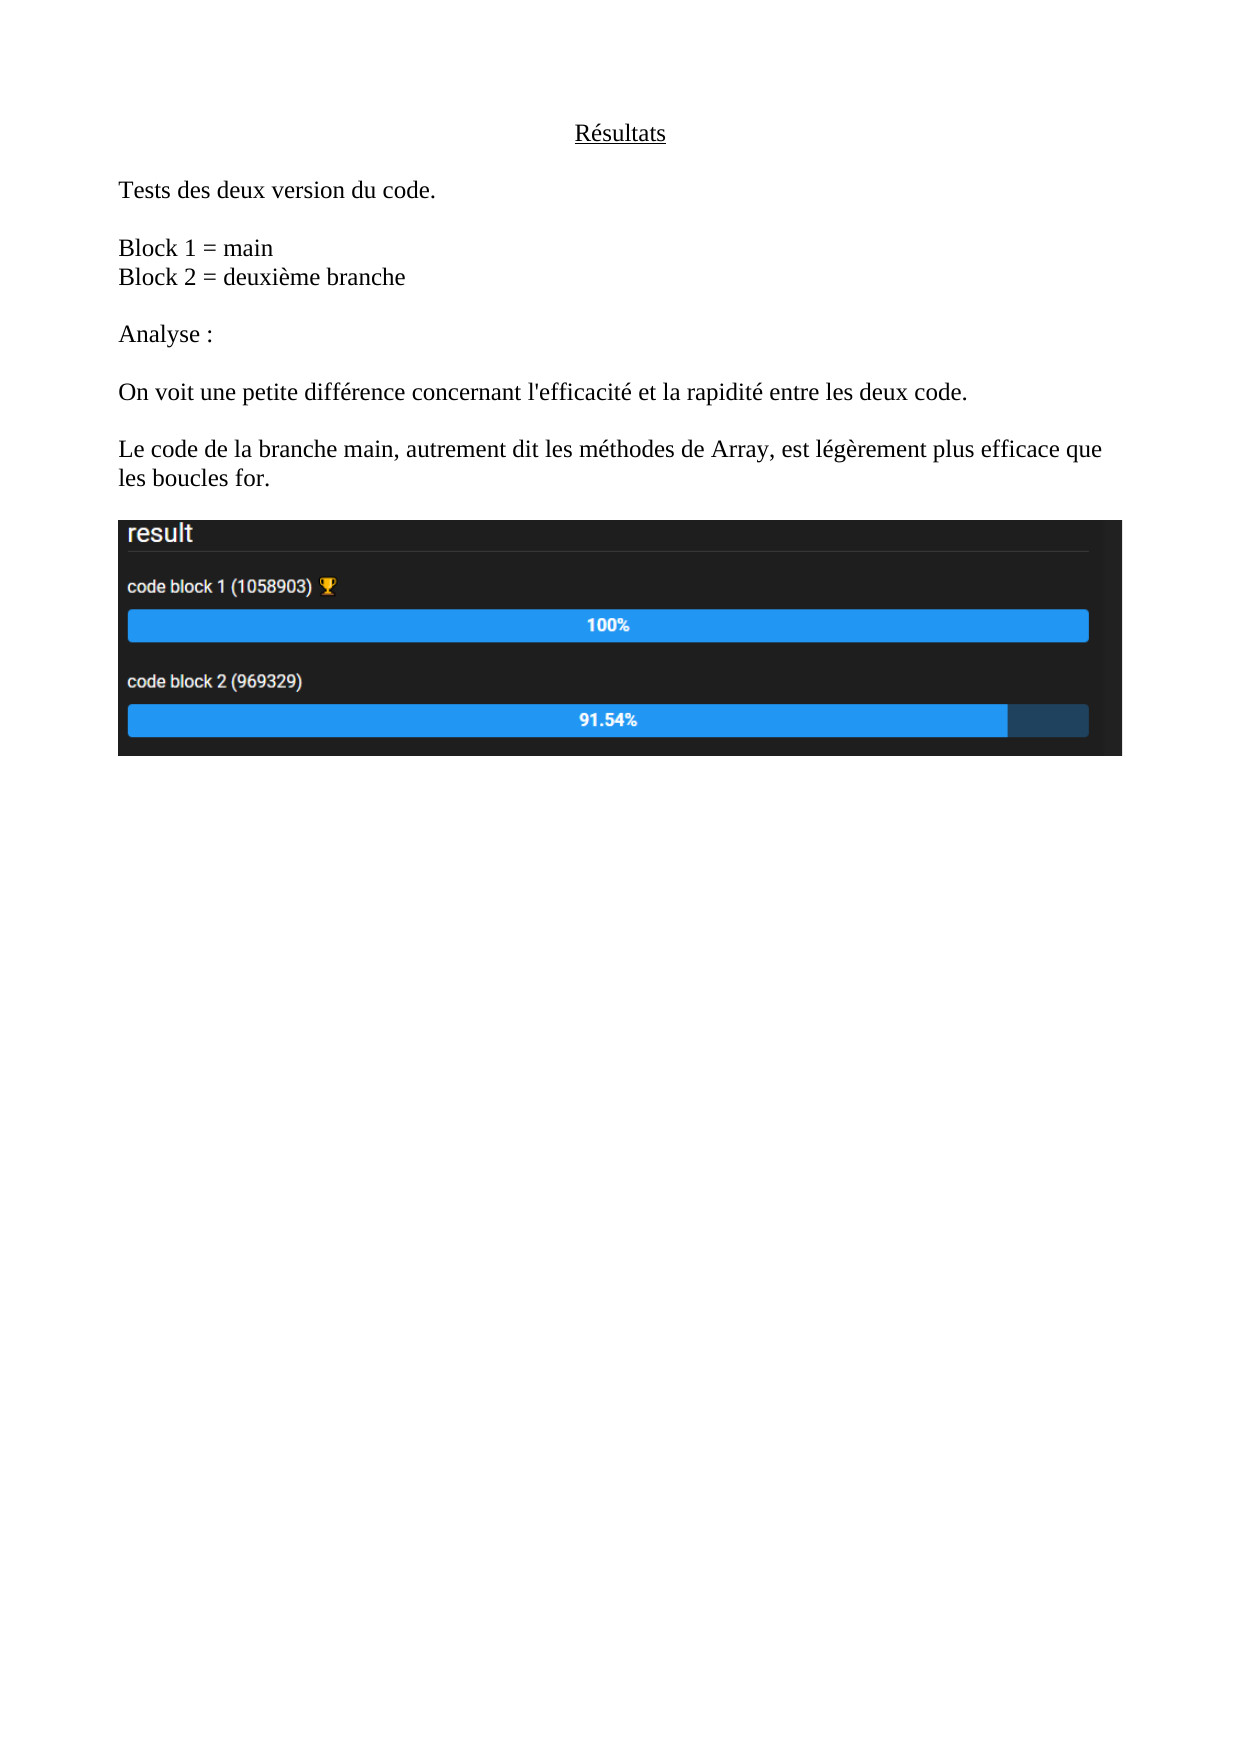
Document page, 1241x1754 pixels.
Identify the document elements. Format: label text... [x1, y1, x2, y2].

picture [118, 520, 1123, 756]
text Block 2 = deuxième branche [118, 262, 1122, 291]
text Résultats [118, 118, 1122, 147]
text Tests des deux version du code. Block 1 = main [118, 176, 1122, 262]
text Analyse : On voit une petite différence concernant l'efficacité et la rapidité entre les deux code. Le code de la branche main, autrement dit les méthodes de Array, est légèrement plus efficace que les boucles for. [118, 319, 1122, 520]
